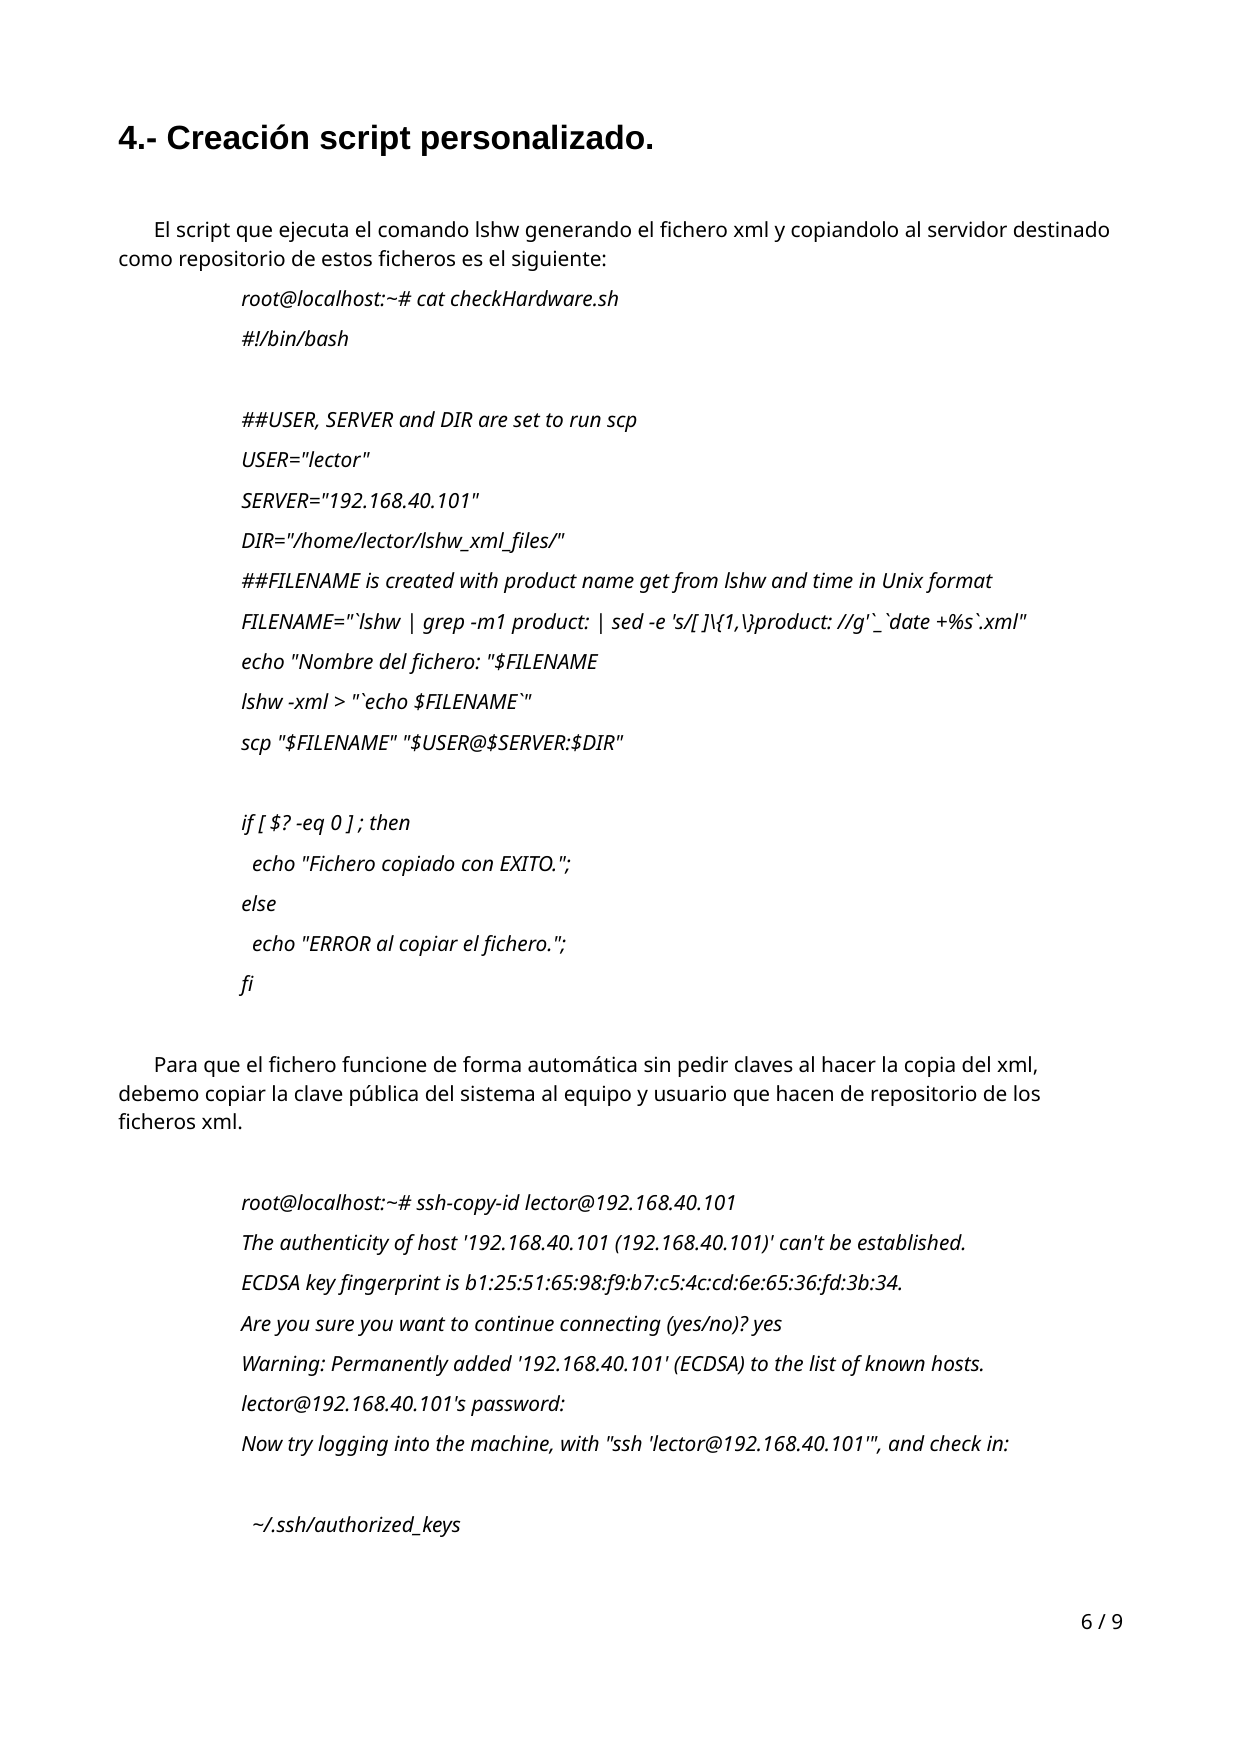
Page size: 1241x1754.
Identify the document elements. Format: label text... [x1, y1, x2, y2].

text root@localhost:~# cat checkHardware.sh [206, 284, 1123, 313]
text Now try logging into the machine, with "ssh 'lector@192.168.40.101'", and check in: [206, 1429, 1123, 1458]
text scp "$FILENAME" "$USER@$SERVER:$DIR" [206, 728, 1123, 756]
text echo "ERROR al copiar el fichero."; [206, 929, 1123, 958]
text ##USER, SERVER and DIR are set to run scp [206, 405, 1123, 434]
text Warning: Permanently added '192.168.40.101' (ECDSA) to the list of known hosts. [206, 1349, 1123, 1377]
text The authenticity of host '192.168.40.101 (192.168.40.101)' can't be established. [206, 1228, 1123, 1256]
text fi [206, 969, 1123, 998]
text if [ $? -eq 0 ] ; then [206, 808, 1123, 837]
text ~/.ssh/authorized_keys [206, 1510, 1123, 1539]
text else [206, 889, 1123, 917]
text El script que ejecuta el comando lshw generando el fichero xml y copiandolo al servidor destinado como repositorio de estos ficheros es el siguiente: [118, 216, 1123, 272]
text Are you sure you want to continue connecting (yes/no)? yes [206, 1309, 1123, 1337]
text echo "Nombre del fichero: "$FILENAME [206, 647, 1123, 676]
text lshw -xml > "`echo $FILENAME`" [206, 687, 1123, 716]
text Para que el fichero funcione de forma automática sin pedir claves al hacer la copia del xml, debemo copiar la clave pública del sistema al equipo y usuario que hacen de repositorio de los ficheros xml. [118, 1050, 1123, 1136]
text DIR="/home/lector/lshw_xml_files/" [206, 526, 1123, 554]
text USER="lector" [206, 446, 1123, 474]
text ECDSA key fingerprint is b1:25:51:65:98:f9:b7:c5:4c:cd:6e:65:36:fd:3b:34. [206, 1268, 1123, 1297]
text #!/bin/bash [206, 324, 1123, 353]
text SERVER="192.168.40.101" [206, 486, 1123, 514]
text root@localhost:~# ssh-copy-id lector@192.168.40.101 [206, 1188, 1123, 1216]
text FILENAME="`lshw | grep -m1 product: | sed -e 's/[ ]\{1,\}product: //g'`_`date +%s`.xml" [206, 607, 1123, 635]
text echo "Fichero copiado con EXITO."; [206, 849, 1123, 877]
subtitle 4.- Creación script personalizado. [118, 118, 1123, 157]
text lector@192.168.40.101's password: [206, 1389, 1123, 1418]
text ##FILENAME is created with product name get from lshw and time in Unix format [206, 566, 1123, 595]
